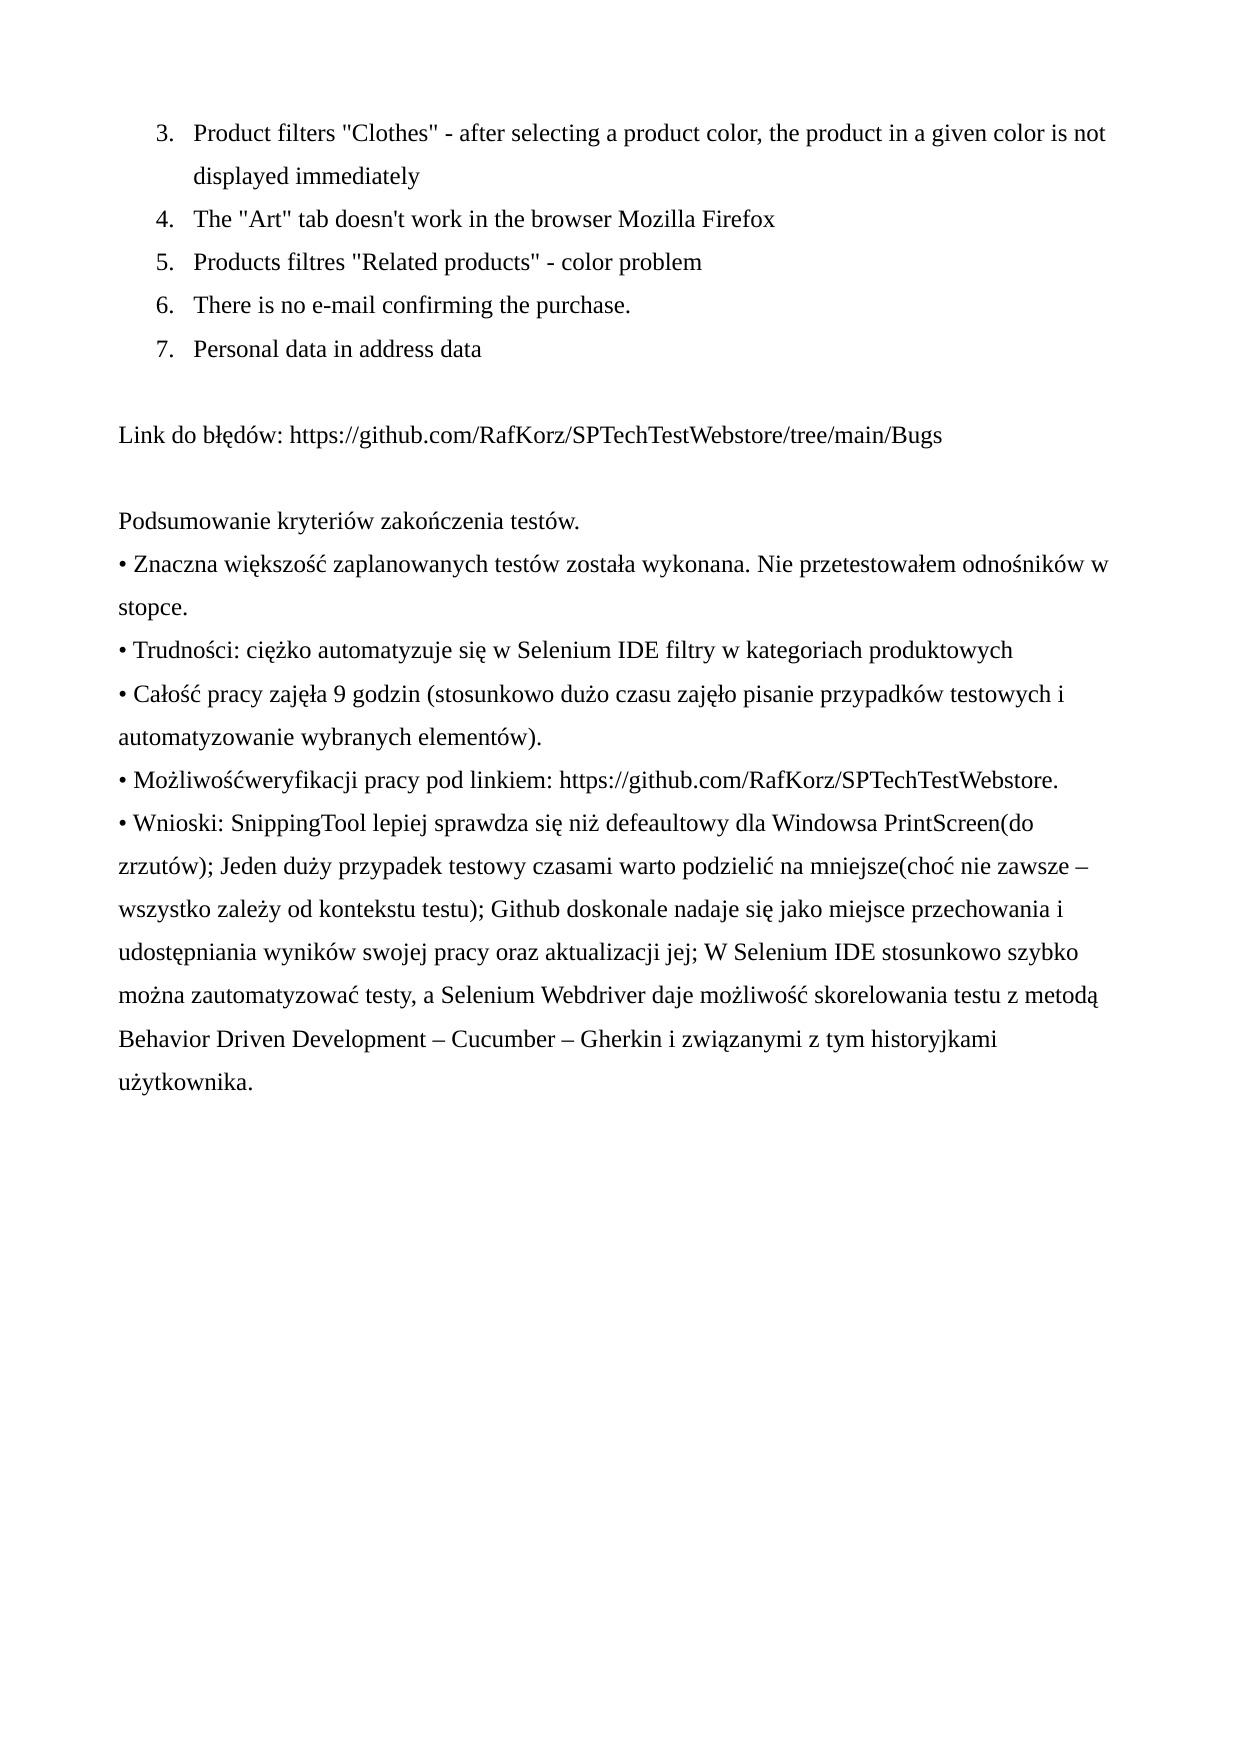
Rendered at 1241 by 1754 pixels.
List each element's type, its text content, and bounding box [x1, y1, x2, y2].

text • Znaczna większość zaplanowanych testów została wykonana. Nie przetestowałem odnośników w stopce. [118, 549, 1122, 621]
list The "Art" tab doesn't work in the browser Mozilla Firefox [156, 204, 1122, 233]
text • Całość pracy zajęła 9 godzin (stosunkowo dużo czasu zajęło pisanie przypadków testowych i automatyzowanie wybranych elementów). [118, 679, 1122, 751]
list There is no e-mail confirming the purchase. [156, 291, 1122, 319]
list Products filtres "Related products" - color problem [156, 247, 1122, 276]
text • Trudności: ciężko automatyzuje się w Selenium IDE filtry w kategoriach produktowych [118, 636, 1122, 664]
text • Możliwośćweryfikacji pracy pod linkiem: https://github.com/RafKorz/SPTechTestWebstore. [118, 765, 1122, 794]
text • Wnioski: SnippingTool lepiej sprawdza się niż defeaultowy dla Windowsa PrintScreen(do zrzutów); Jeden duży przypadek testowy czasami warto podzielić na mniejsze(choć nie zawsze – wszystko zależy od kontekstu testu); Github doskonale nadaje się jako miejsce przechowania i udostępniania wyników swojej pracy oraz aktualizacji jej; W Selenium IDE stosunkowo szybko można zautomatyzować testy, a Selenium Webdriver daje możliwość skorelowania testu z metodą Behavior Driven Development – Cucumber – Gherkin i związanymi z tym historyjkami użytkownika. [118, 808, 1122, 1096]
list Product filters "Clothes" - after selecting a product color, the product in a given color is not displayed immediately [156, 118, 1122, 190]
text Podsumowanie kryteriów zakończenia testów. [118, 506, 1122, 535]
text Link do błędów: https://github.com/RafKorz/SPTechTestWebstore/tree/main/Bugs [118, 420, 1122, 449]
list Personal data in address data [156, 334, 1122, 362]
